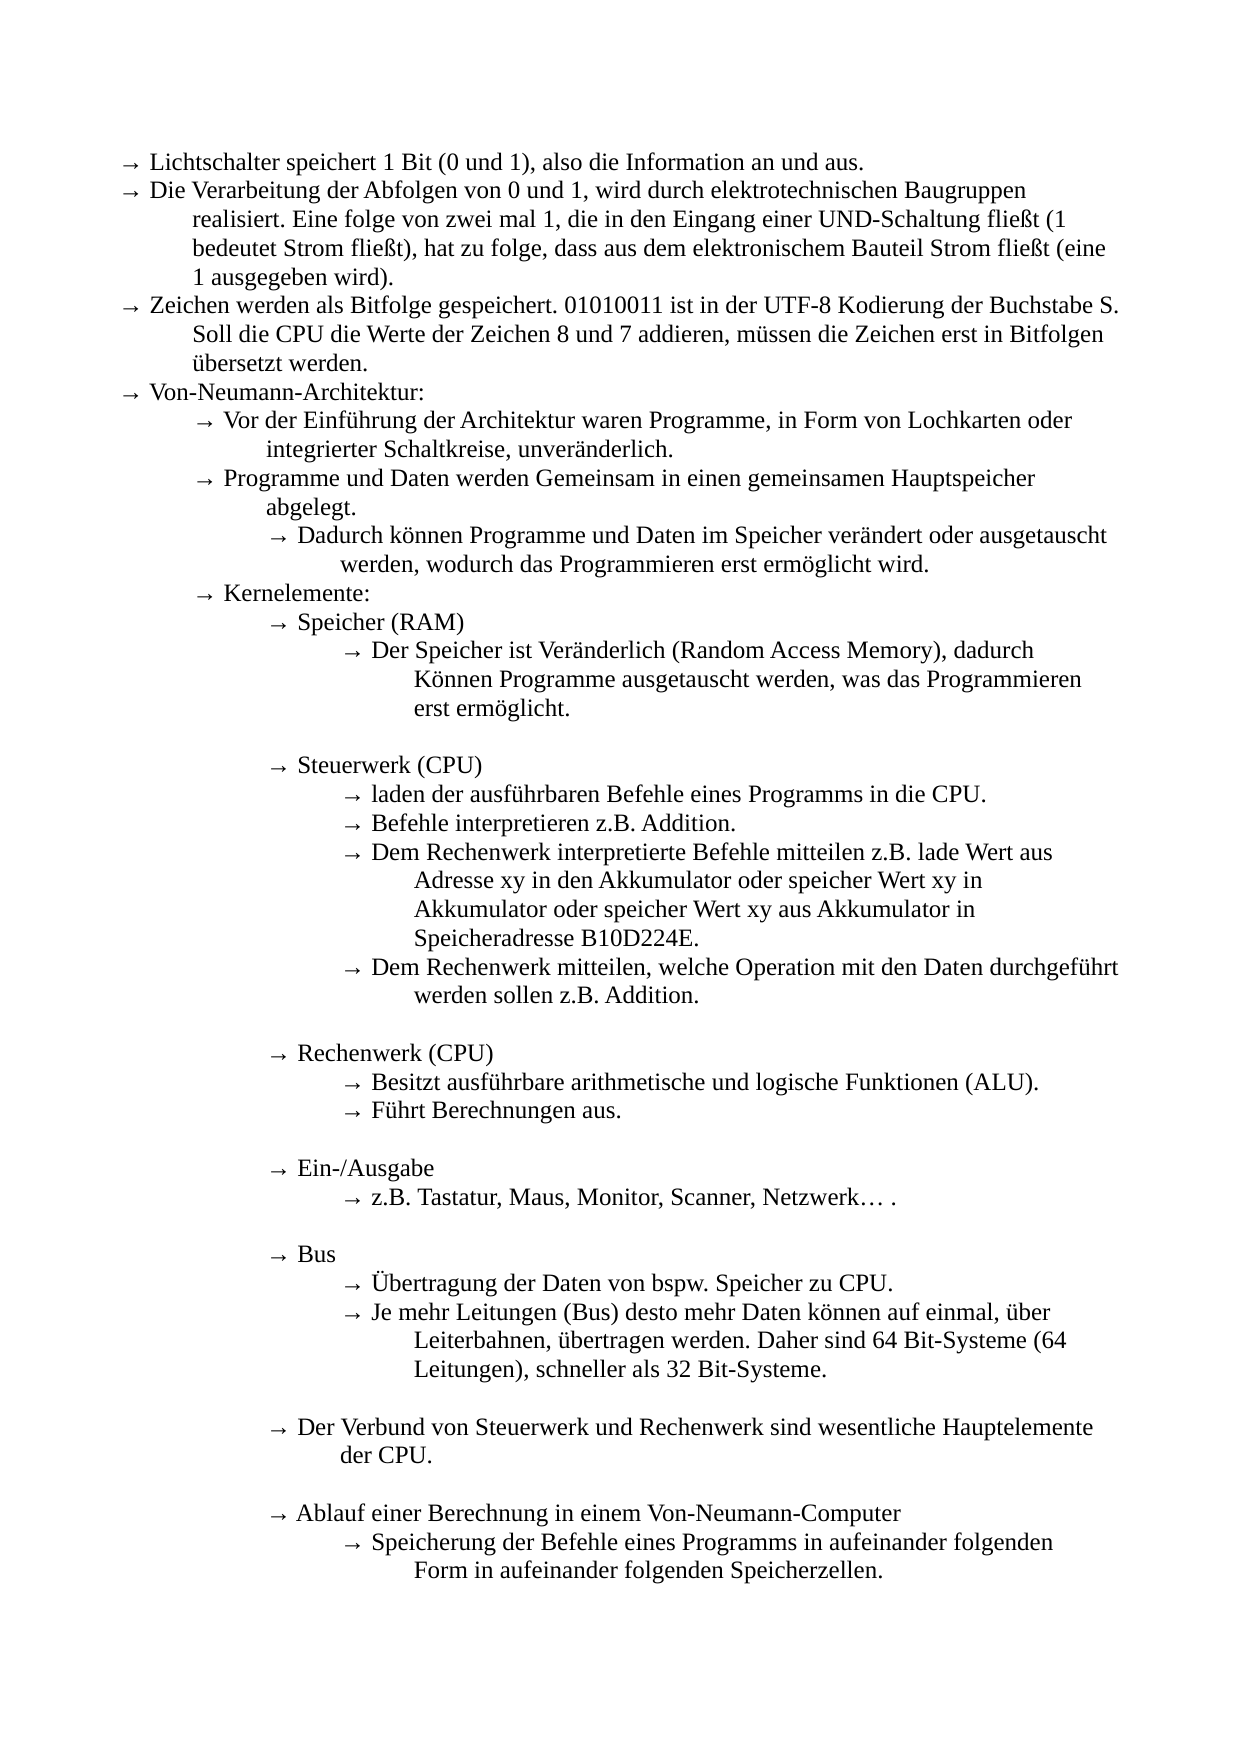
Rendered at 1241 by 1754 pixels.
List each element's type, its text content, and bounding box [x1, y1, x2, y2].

text → Dem Rechenwerk mitteilen, welche Operation mit den Daten durchgeführt werden sollen z.B. Addition. [118, 952, 1122, 1009]
text → Dadurch können Programme und Daten im Speicher verändert oder ausgetauscht werden, wodurch das Programmieren erst ermöglicht wird. [118, 521, 1122, 578]
text → Zeichen werden als Bitfolge gespeichert. 01010011 ist in der UTF-8 Kodierung der Buchstabe S. [118, 291, 1122, 319]
text erst ermöglicht. [118, 693, 1122, 722]
text → Vor der Einführung der Architektur waren Programme, in Form von Lochkarten oder integrierter Schaltkreise, unveränderlich. [118, 406, 1122, 463]
text → Speicherung der Befehle eines Programms in aufeinander folgenden Form in aufeinander folgenden Speicherzellen. [118, 1527, 1122, 1584]
text → Je mehr Leitungen (Bus) desto mehr Daten können auf einmal, über Leiterbahnen, übertragen werden. Daher sind 64 Bit-Systeme (64 Leitungen), schneller als 32 Bit-Systeme. [118, 1297, 1122, 1383]
text → Von-Neumann-Architektur: [118, 377, 1122, 406]
text → Speicher (RAM) [118, 607, 1122, 636]
text Speicheradresse B10D224E. [118, 923, 1122, 952]
text → Der Verbund von Steuerwerk und Rechenwerk sind wesentliche Hauptelemente der CPU. [118, 1412, 1122, 1469]
text → Befehle interpretieren z.B. Addition. [118, 808, 1122, 837]
text → Lichtschalter speichert 1 Bit (0 und 1), also die Information an und aus. [118, 147, 1122, 176]
text → Die Verarbeitung der Abfolgen von 0 und 1, wird durch elektrotechnischen Baugruppen realisiert. Eine folge von zwei mal 1, die in den Eingang einer UND-Schaltung fließt (1 bedeutet Strom fließt), hat zu folge, dass aus dem elektronischem Bauteil Strom fließt (eine 1 ausgegeben wird). [118, 176, 1122, 291]
text übersetzt werden. [118, 348, 1122, 377]
text Soll die CPU die Werte der Zeichen 8 und 7 addieren, müssen die Zeichen erst in Bitfolgen [118, 319, 1122, 348]
text → Kernelemente: [118, 578, 1122, 607]
text → Ablauf einer Berechnung in einem Von-Neumann-Computer [118, 1498, 1122, 1527]
text → Dem Rechenwerk interpretierte Befehle mitteilen z.B. lade Wert aus [118, 837, 1122, 866]
text → Programme und Daten werden Gemeinsam in einen gemeinsamen Hauptspeicher abgelegt. [118, 463, 1122, 521]
text Können Programme ausgetauscht werden, was das Programmieren [118, 664, 1122, 693]
text Adresse xy in den Akkumulator oder speicher Wert xy in [118, 866, 1122, 894]
text → Führt Berechnungen aus. [118, 1096, 1122, 1124]
text → Übertragung der Daten von bspw. Speicher zu CPU. [118, 1268, 1122, 1297]
text → Besitzt ausführbare arithmetische und logische Funktionen (ALU). [118, 1067, 1122, 1096]
text → Bus [118, 1239, 1122, 1268]
text → Steuerwerk (CPU) [118, 751, 1122, 779]
text Akkumulator oder speicher Wert xy aus Akkumulator in [118, 894, 1122, 923]
text → Der Speicher ist Veränderlich (Random Access Memory), dadurch [118, 636, 1122, 664]
text → z.B. Tastatur, Maus, Monitor, Scanner, Netzwerk… . [118, 1182, 1122, 1211]
text → Rechenwerk (CPU) [118, 1038, 1122, 1067]
text → laden der ausführbaren Befehle eines Programms in die CPU. [118, 779, 1122, 808]
text → Ein-/Ausgabe [118, 1153, 1122, 1182]
